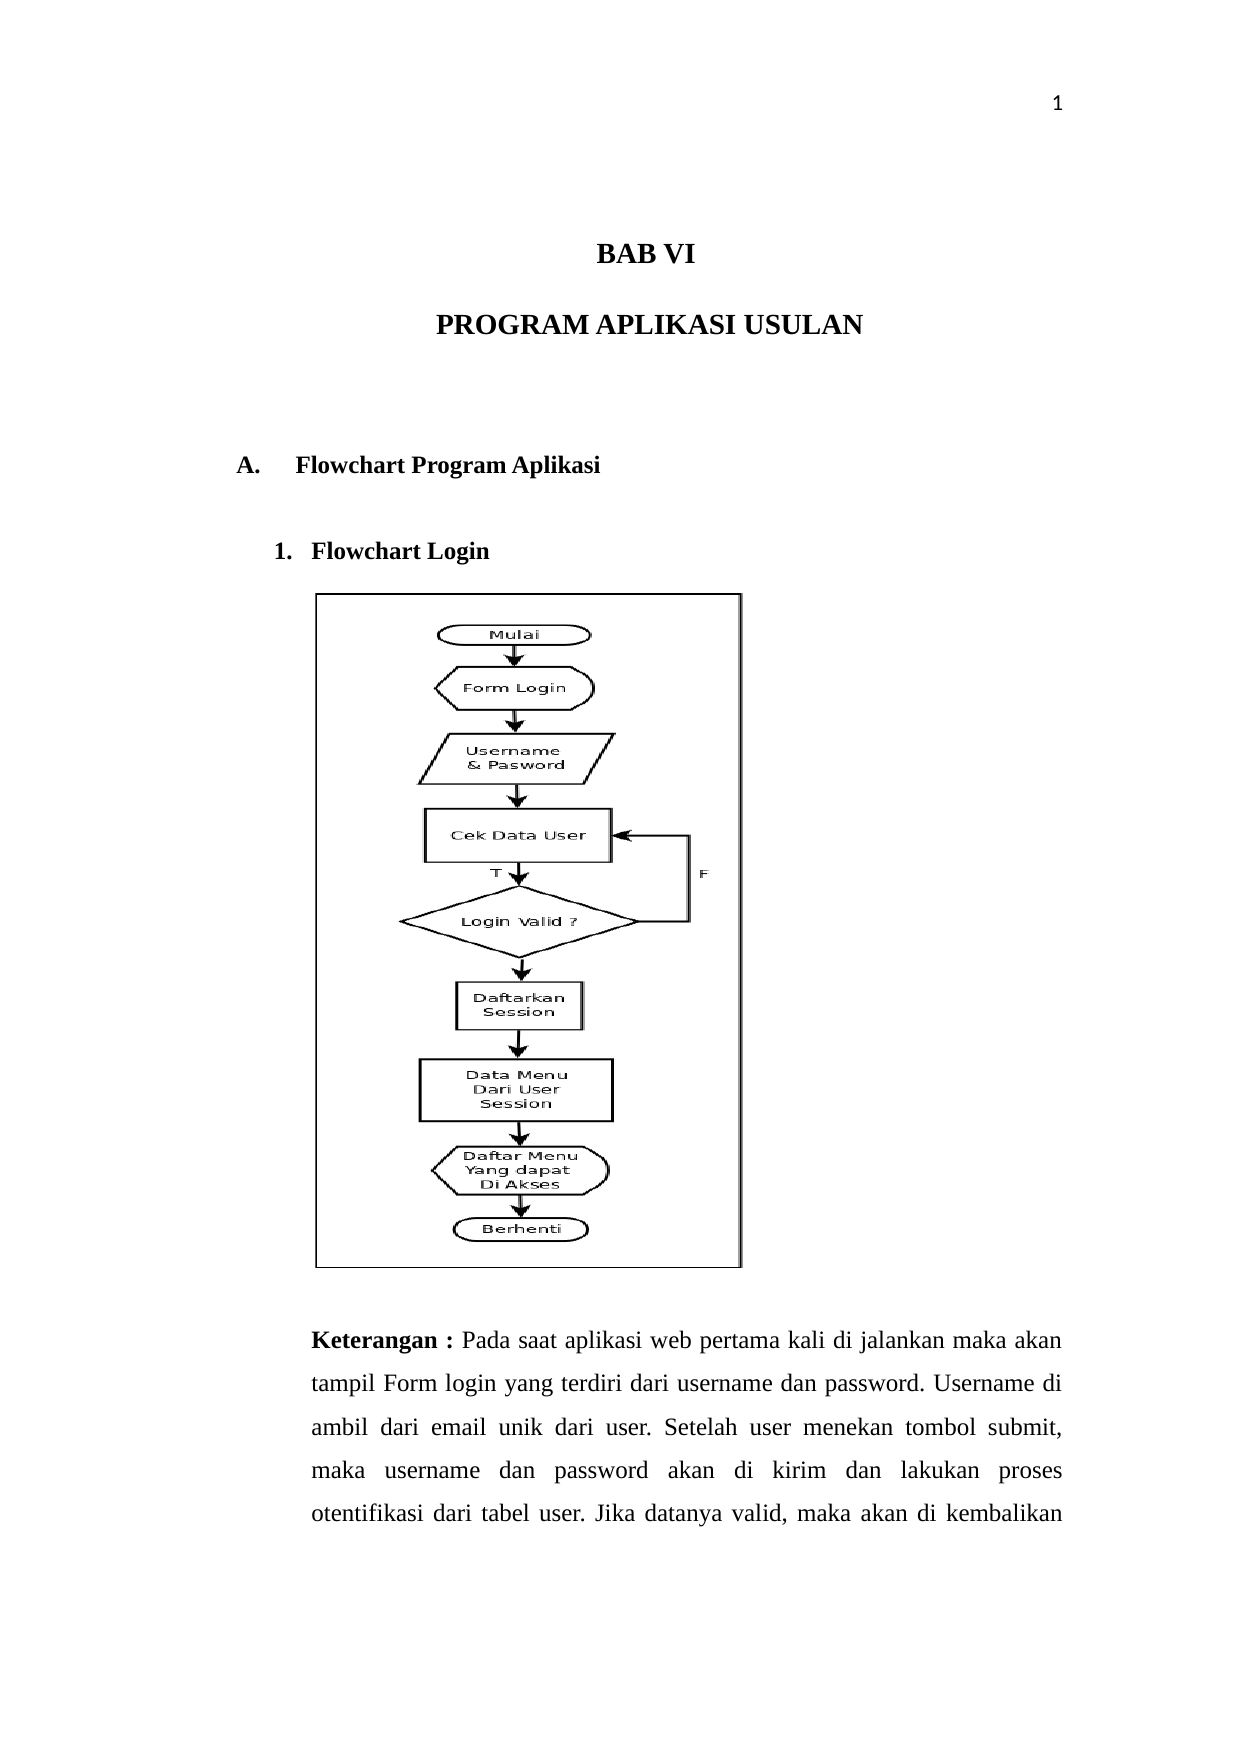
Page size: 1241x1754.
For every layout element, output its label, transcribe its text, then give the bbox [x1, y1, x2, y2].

list Keterangan : Pada saat aplikasi web pertama kali di jalankan maka akan tampil Form login yang terdiri dari username dan password. Username di ambil dari email unik dari user. Setelah user menekan tombol submit, maka username dan password akan di kirim dan lakukan proses otentifikasi dari tabel user. Jika datanya valid, maka akan di kembalikan [274, 1325, 1063, 1527]
list Flowchart Program Aplikasi [236, 450, 1063, 478]
text BAB VI [236, 236, 1063, 270]
list Flowchart Login [274, 536, 1063, 565]
text PROGRAM APLIKASI USULAN [236, 307, 1063, 341]
picture [315, 593, 743, 1268]
